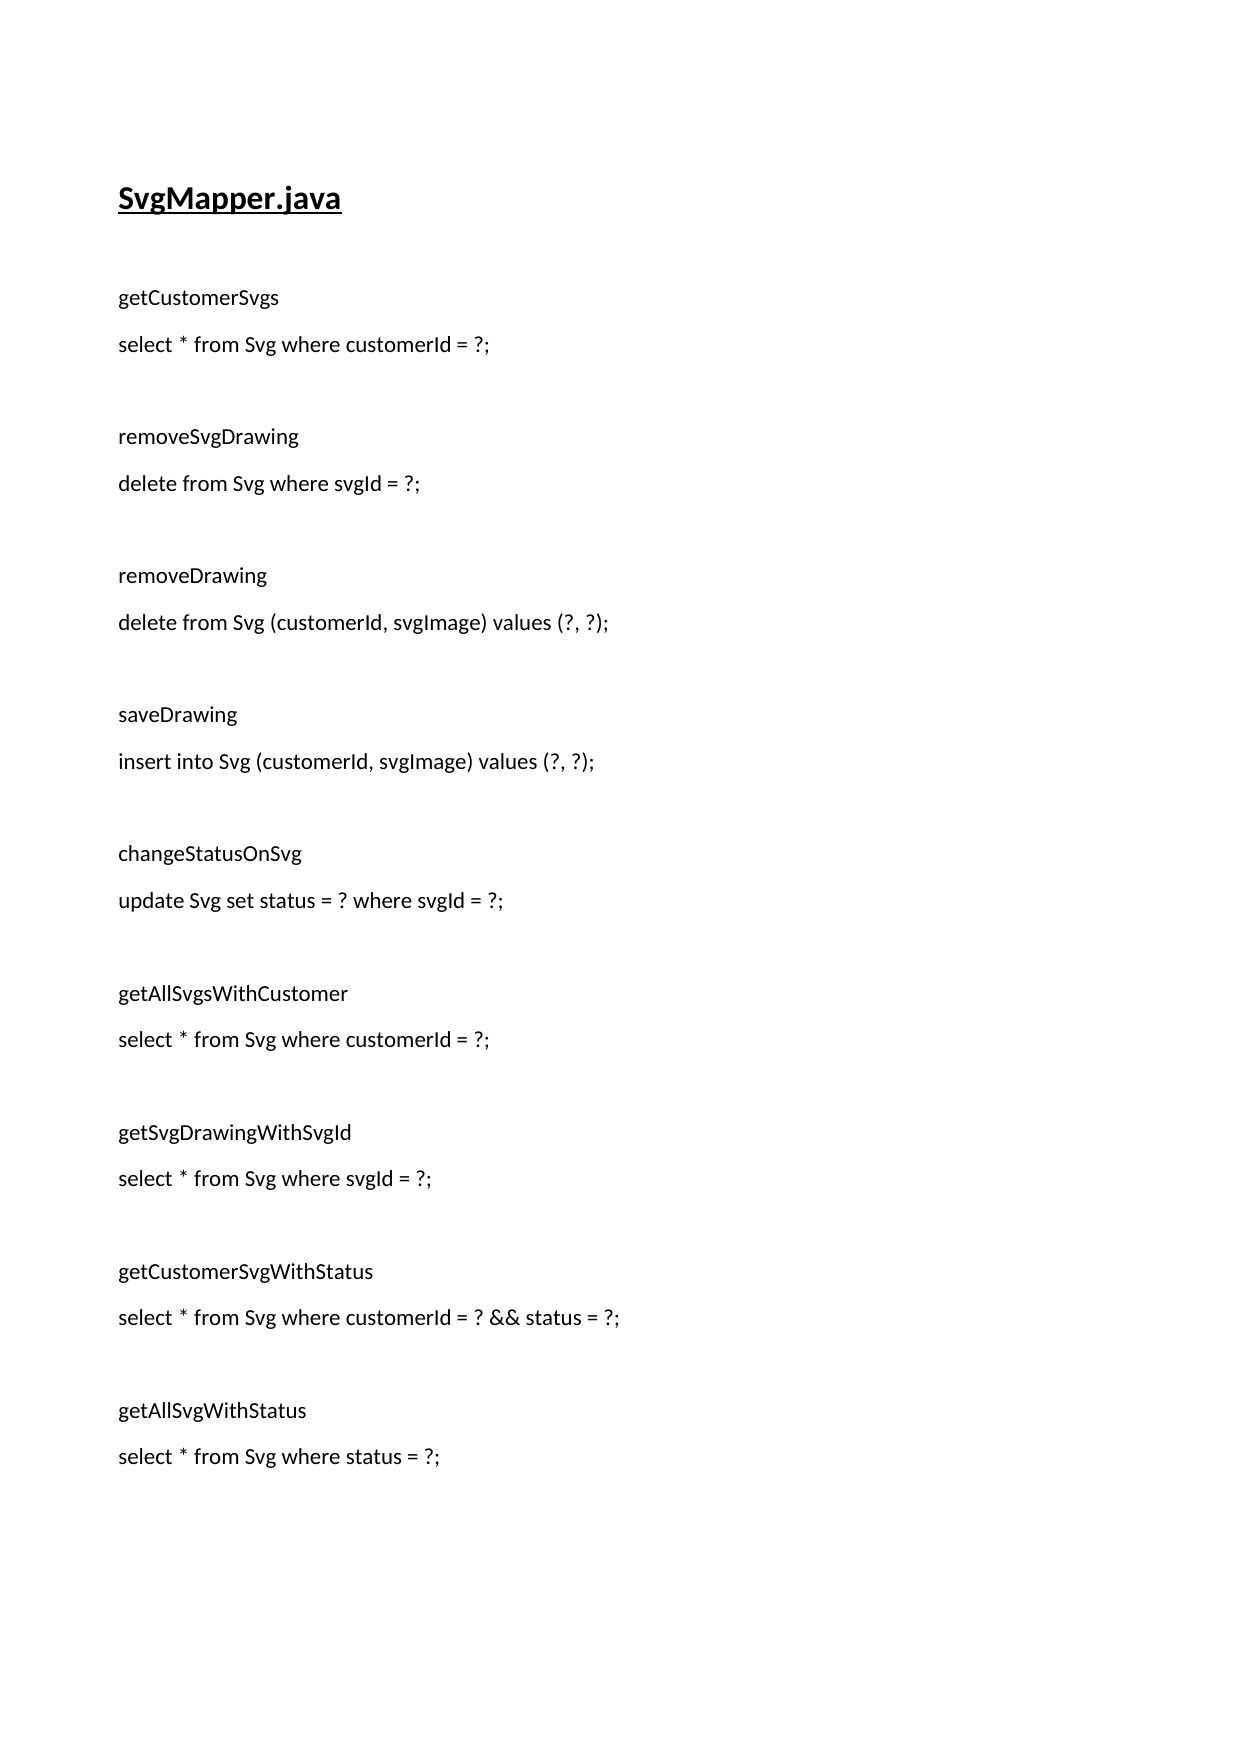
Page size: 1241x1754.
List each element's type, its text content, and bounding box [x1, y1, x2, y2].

text removeDrawing [118, 561, 1122, 589]
text select * from Svg where status = ?; [118, 1442, 1122, 1470]
text select * from Svg where customerId = ? && status = ?; [118, 1303, 1122, 1331]
text select * from Svg where customerId = ?; [118, 330, 1122, 358]
text delete from Svg (customerId, svgImage) values (?, ?); [118, 608, 1122, 636]
text getCustomerSvgWithStatus [118, 1257, 1122, 1285]
text delete from Svg where svgId = ?; [118, 469, 1122, 497]
text select * from Svg where svgId = ?; [118, 1164, 1122, 1192]
text insert into Svg (customerId, svgImage) values (?, ?); [118, 747, 1122, 775]
text getAllSvgWithStatus [118, 1396, 1122, 1424]
text select * from Svg where customerId = ?; [118, 1025, 1122, 1053]
text getAllSvgsWithCustomer [118, 979, 1122, 1007]
text changeStatusOnSvg [118, 839, 1122, 868]
text SvgMapper.java [118, 177, 1122, 218]
text saveDrawing [118, 701, 1122, 728]
text getCustomerSvgs [118, 283, 1122, 311]
text getSvgDrawingWithSvgId [118, 1118, 1122, 1146]
text removeSvgDrawing [118, 422, 1122, 450]
text update Svg set status = ? where svgId = ?; [118, 886, 1122, 914]
